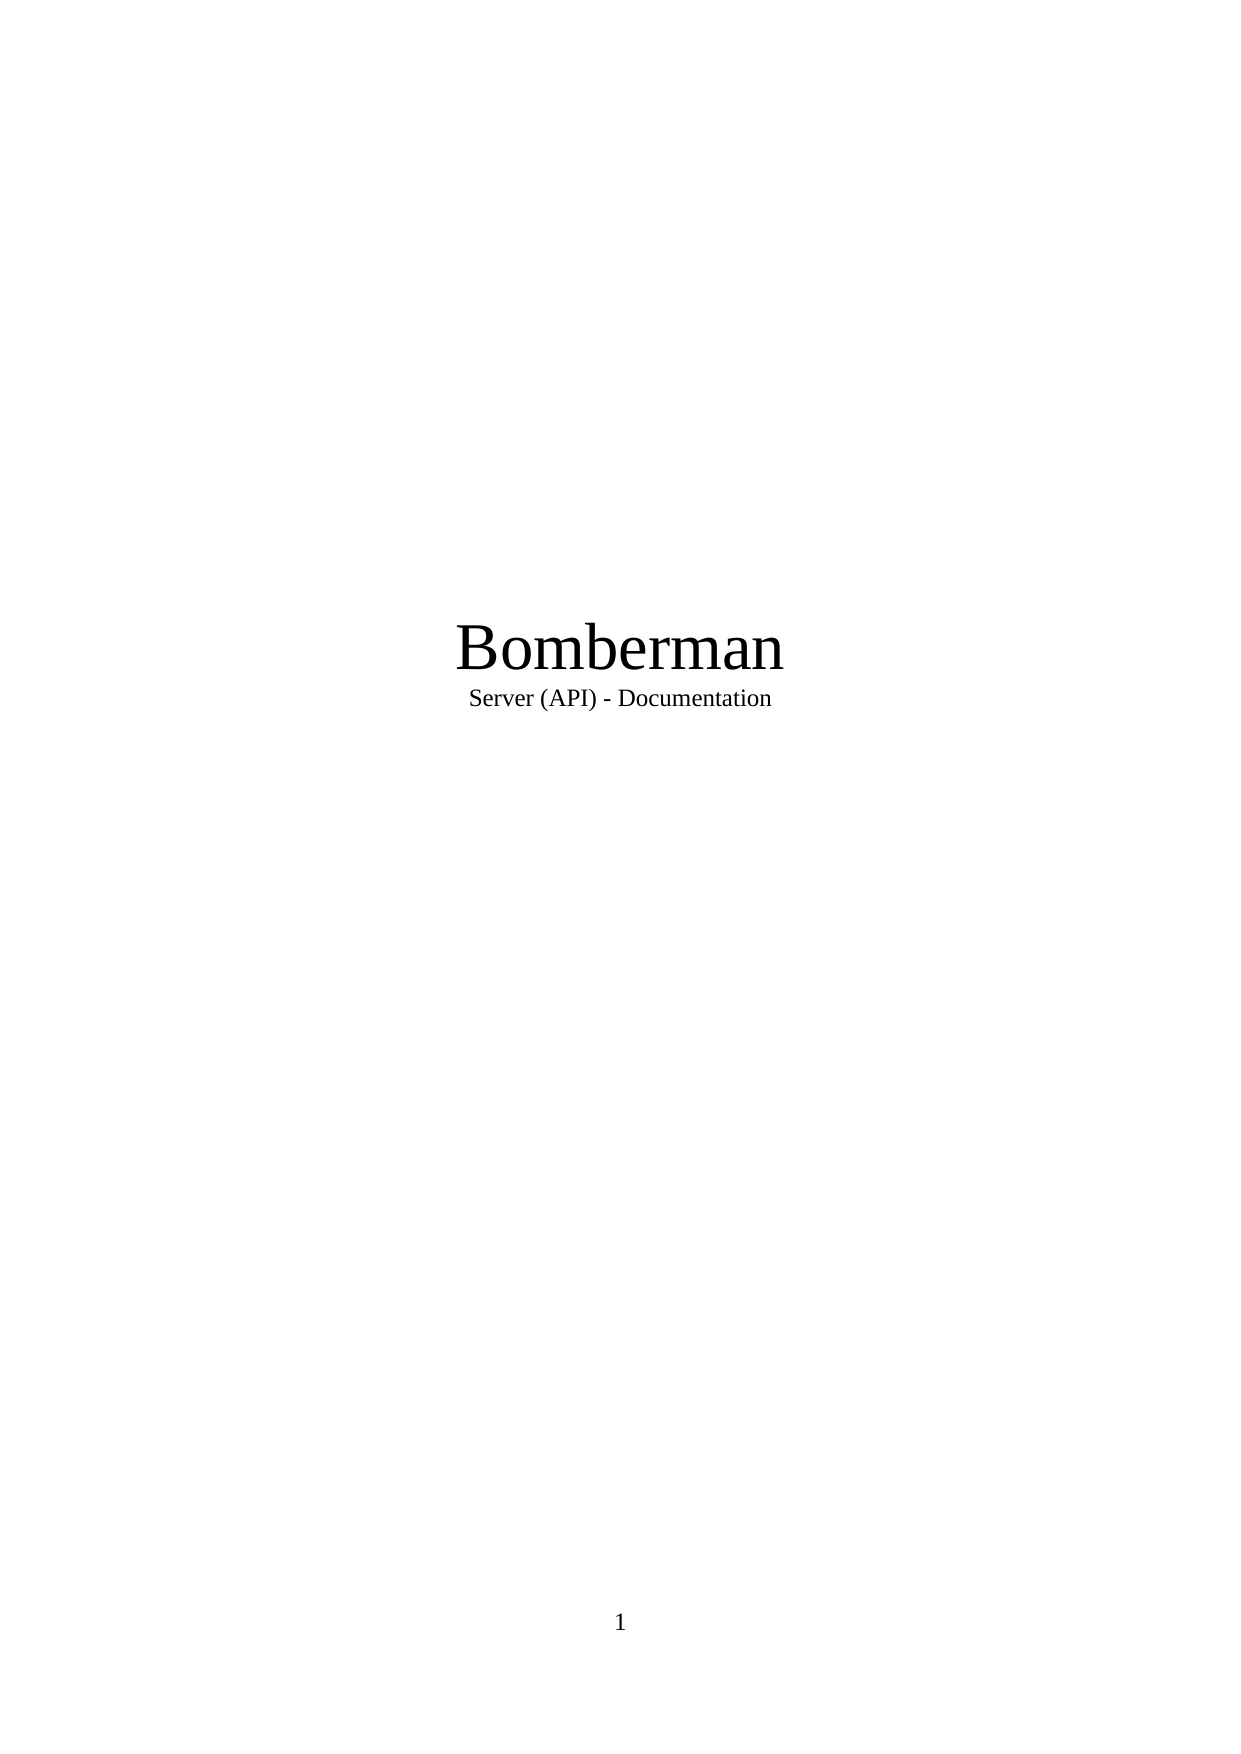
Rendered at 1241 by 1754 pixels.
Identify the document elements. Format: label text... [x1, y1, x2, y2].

text Bomberman [118, 607, 1122, 683]
text Server (API) - Documentation [118, 683, 1122, 712]
